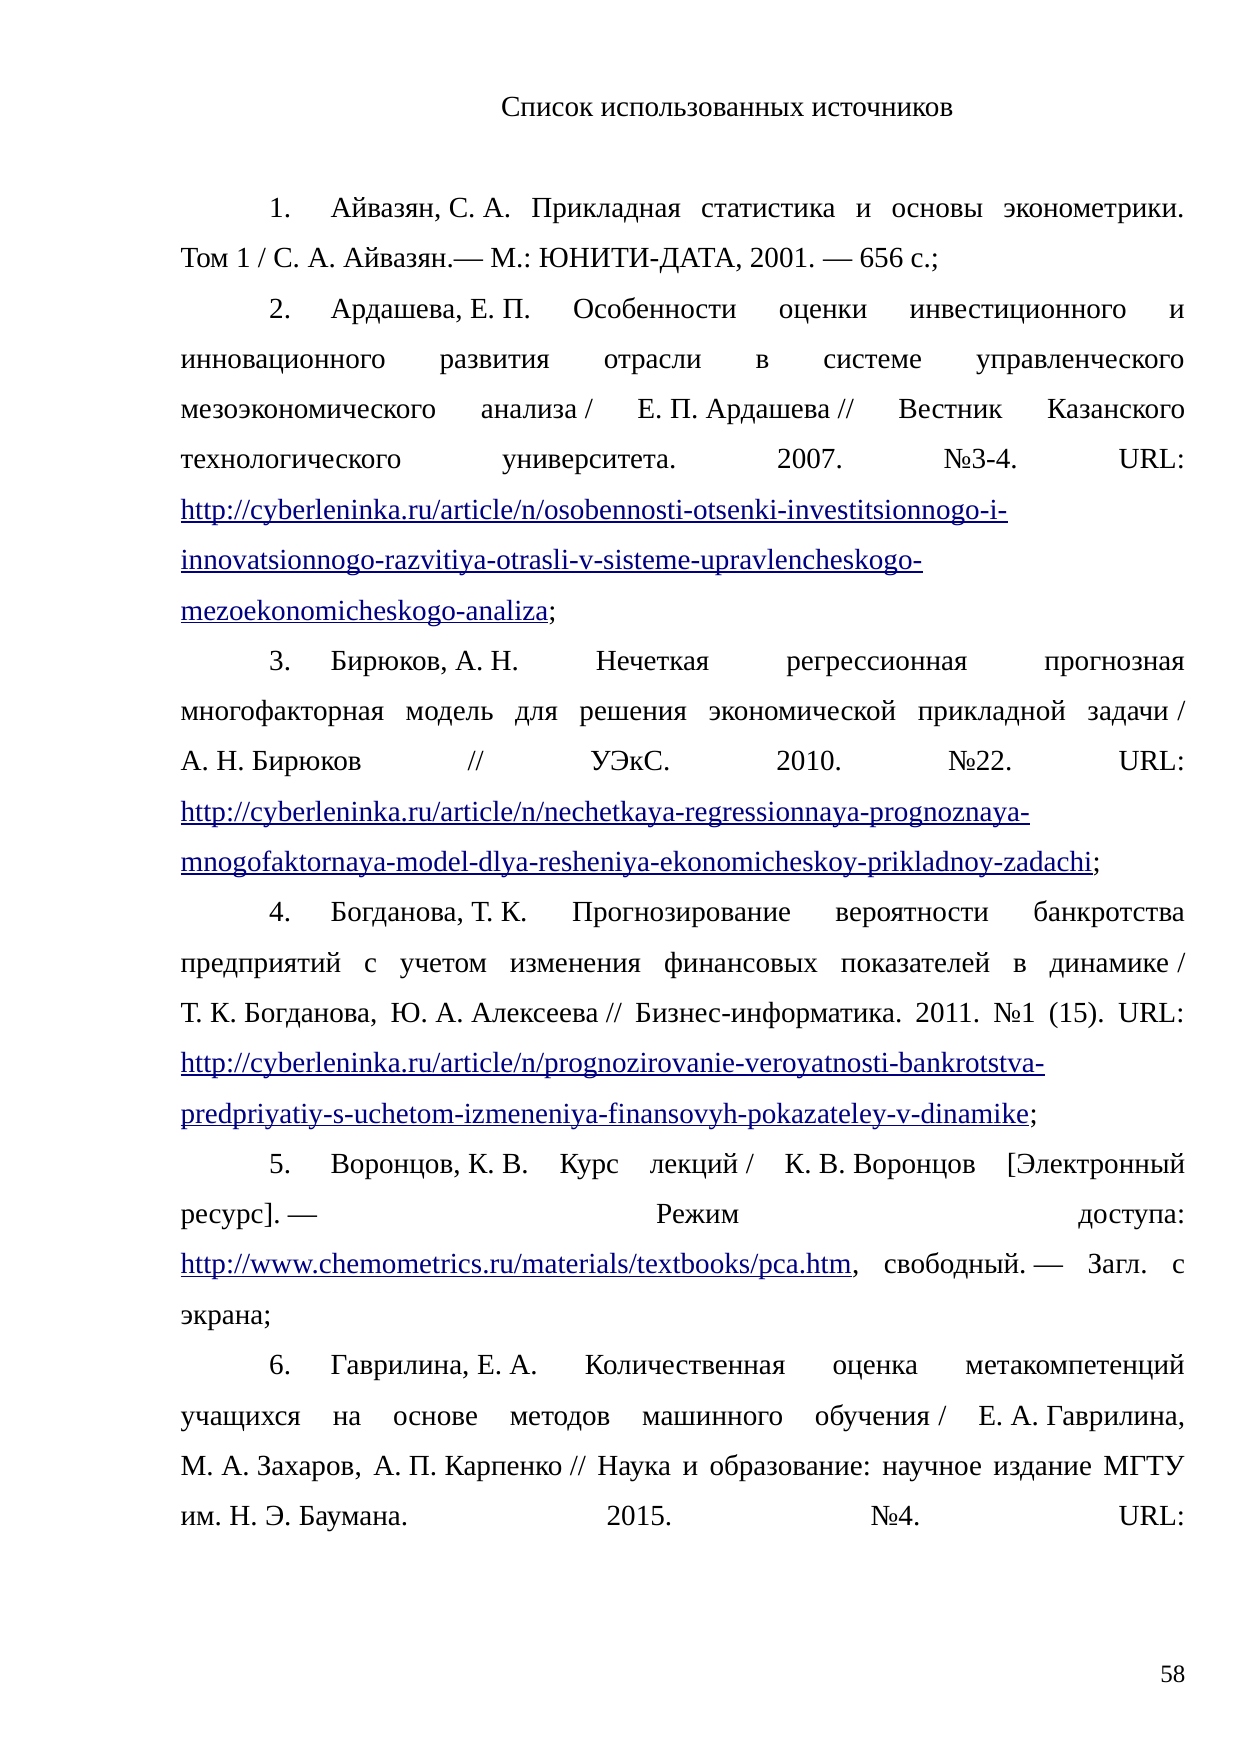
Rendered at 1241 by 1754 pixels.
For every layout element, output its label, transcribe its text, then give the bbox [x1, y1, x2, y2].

list Айвазян, С. А. Прикладная статистика и основы эконометрики. Том 1 / С. А. Айвазян.— М.: ЮНИТИ-ДАТА, 2001. — 656 с.; [180, 190, 1185, 274]
list Ардашева, Е. П. Особенности оценки инвестиционного и инновационного развития отрасли в системе управленческого мезоэкономического анализа / Е. П. Ардашева // Вестник Казанского технологического университета. 2007. №3-4. URL: http://cyberleninka.ru/article/n/osobennosti-otsenki-investitsionnogo-i-innovatsionnogo-razvitiya-otrasli-v-sisteme-upravlencheskogo-mezoekonomicheskogo-analiza; [180, 291, 1185, 626]
text Список использованных источников [180, 89, 1185, 123]
list Воронцов, К. В. Курс лекций / К. В. Воронцов [Электронный ресурс]. — Режим доступа: http://www.chemometrics.ru/materials/textbooks/pca.htm, свободный. — Загл. с экрана; [180, 1146, 1185, 1331]
list Богданова, Т. К. Прогнозирование вероятности банкротства предприятий с учетом изменения финансовых показателей в динамике / Т. К. Богданова, Ю. А. Алексеева // Бизнес-информатика. 2011. №1 (15). URL: http://cyberleninka.ru/article/n/prognozirovanie-veroyatnosti-bankrotstva-predpriyatiy-s-uchetom-izmeneniya-finansovyh-pokazateley-v-dinamike; [180, 894, 1185, 1129]
list Гаврилина, Е. А. Количественная оценка метакомпетенций учащихся на основе методов машинного обучения / Е. А. Гаврилина, М. А. Захаров, А. П. Карпенко // Наука и образование: научное издание МГТУ им. Н. Э. Баумана. 2015. №4. URL: [180, 1347, 1185, 1532]
list Бирюков, А. Н. Нечеткая регрессионная прогнозная многофакторная модель для решения экономической прикладной задачи / А. Н. Бирюков // УЭкС. 2010. №22. URL: http://cyberleninka.ru/article/n/nechetkaya-regressionnaya-prognoznaya-mnogofaktornaya-model-dlya-resheniya-ekonomicheskoy-prikladnoy-zadachi; [180, 643, 1185, 878]
